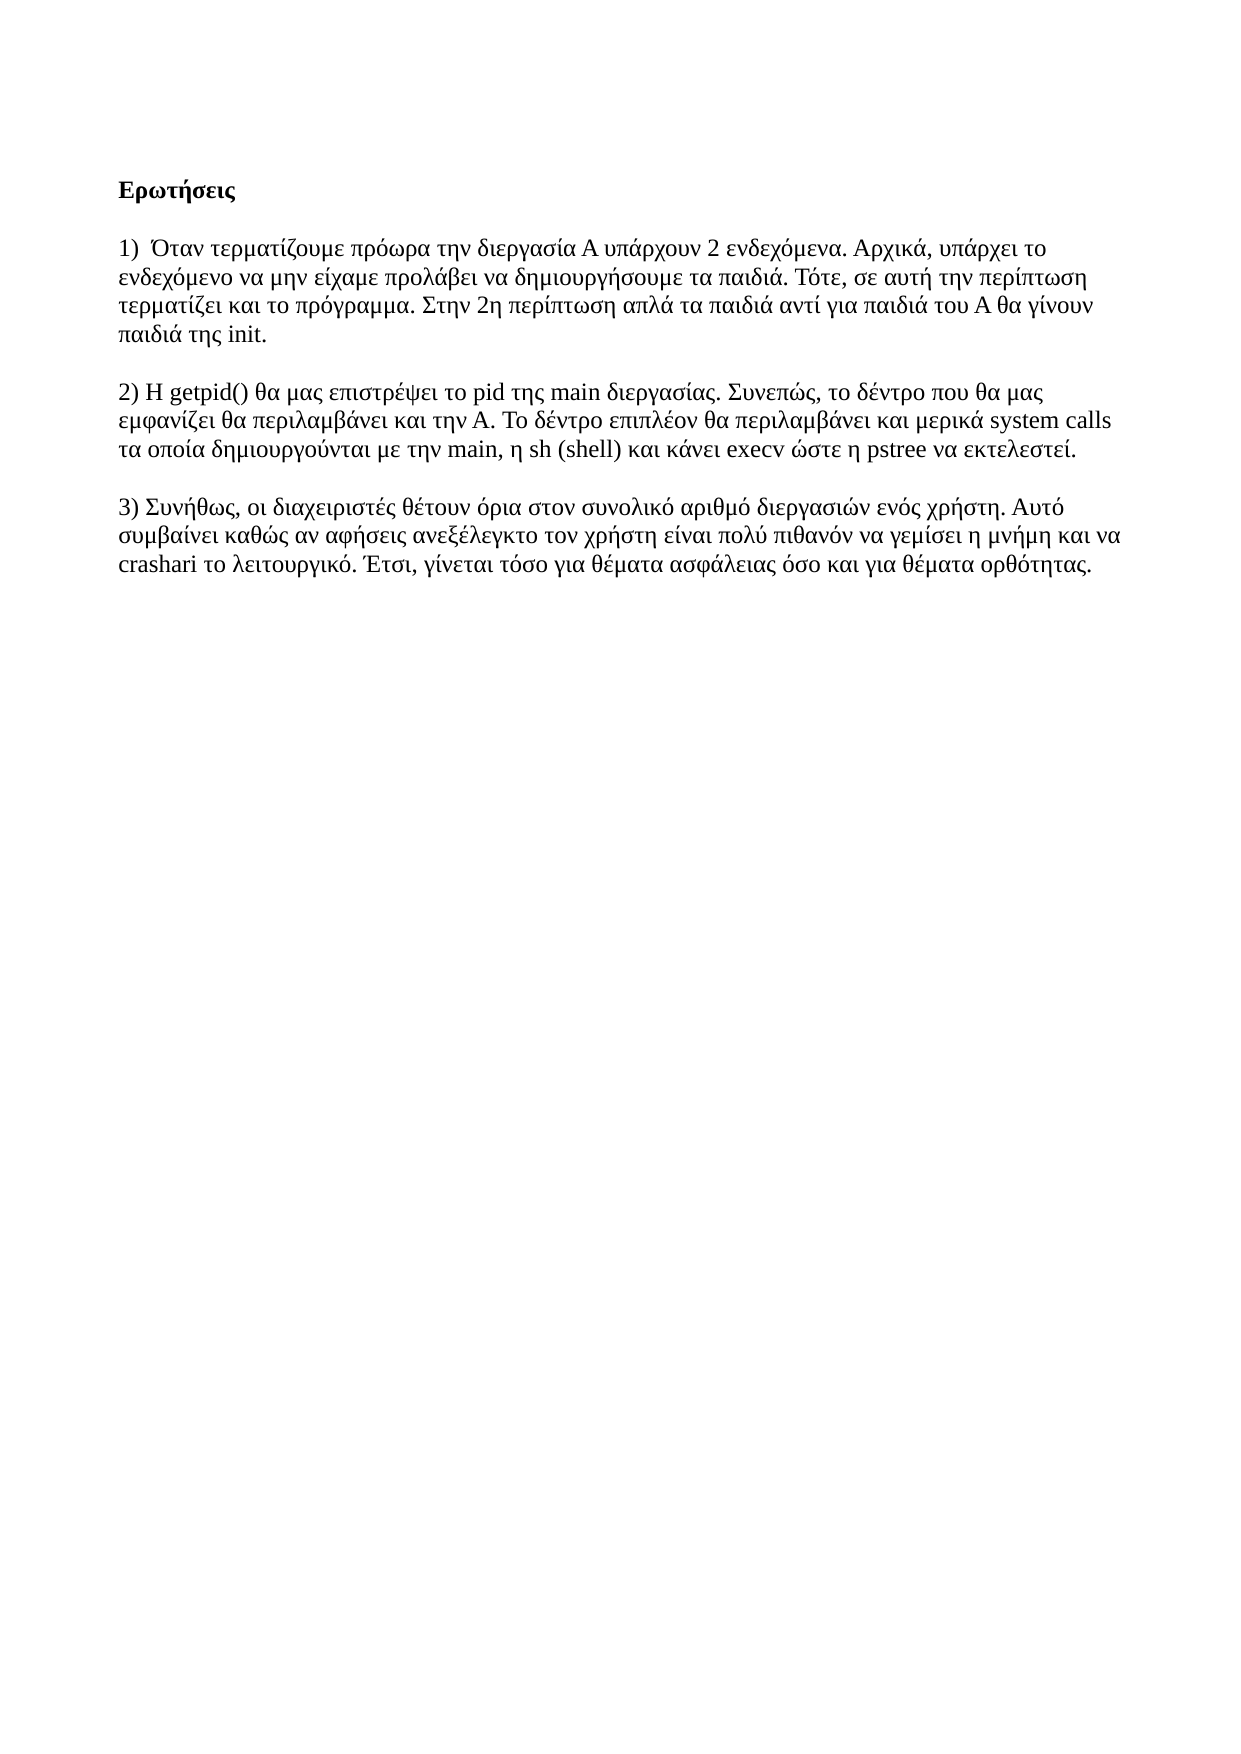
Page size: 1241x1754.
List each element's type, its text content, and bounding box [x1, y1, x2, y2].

text Ερωτήσεις [118, 176, 1122, 204]
text 3) Συνήθως, οι διαχειριστές θέτουν όρια στον συνολικό αριθμό διεργασιών ενός χρήστη. Αυτό συμβαίνει καθώς αν αφήσεις ανεξέλεγκτο τον χρήστη είναι πολύ πιθανόν να γεμίσει η μνήμη και να crashari το λειτουργικό. Έτσι, γίνεται τόσο για θέματα ασφάλειας όσο και για θέματα ορθότητας. [118, 492, 1122, 578]
text 1) Όταν τερματίζουμε πρόωρα την διεργασία Α υπάρχουν 2 ενδεχόμενα. Αρχικά, υπάρχει το ενδεχόμενο να μην είχαμε προλάβει να δημιουργήσουμε τα παιδιά. Τότε, σε αυτή την περίπτωση τερματίζει και το πρόγραμμα. Στην 2η περίπτωση απλά τα παιδιά αντί για παιδιά του Α θα γίνουν παιδιά της init. [118, 233, 1122, 348]
text 2) Η getpid() θα μας επιστρέψει το pid της main διεργασίας. Συνεπώς, το δέντρο που θα μας εμφανίζει θα περιλαμβάνει και την Α. Το δέντρo επιπλέον θα περιλαμβάνει και μερικά system calls τα οποία δημιουργούνται με την main, η sh (shell) και κάνει execv ώστε η pstree να εκτελεστεί. [118, 377, 1122, 463]
